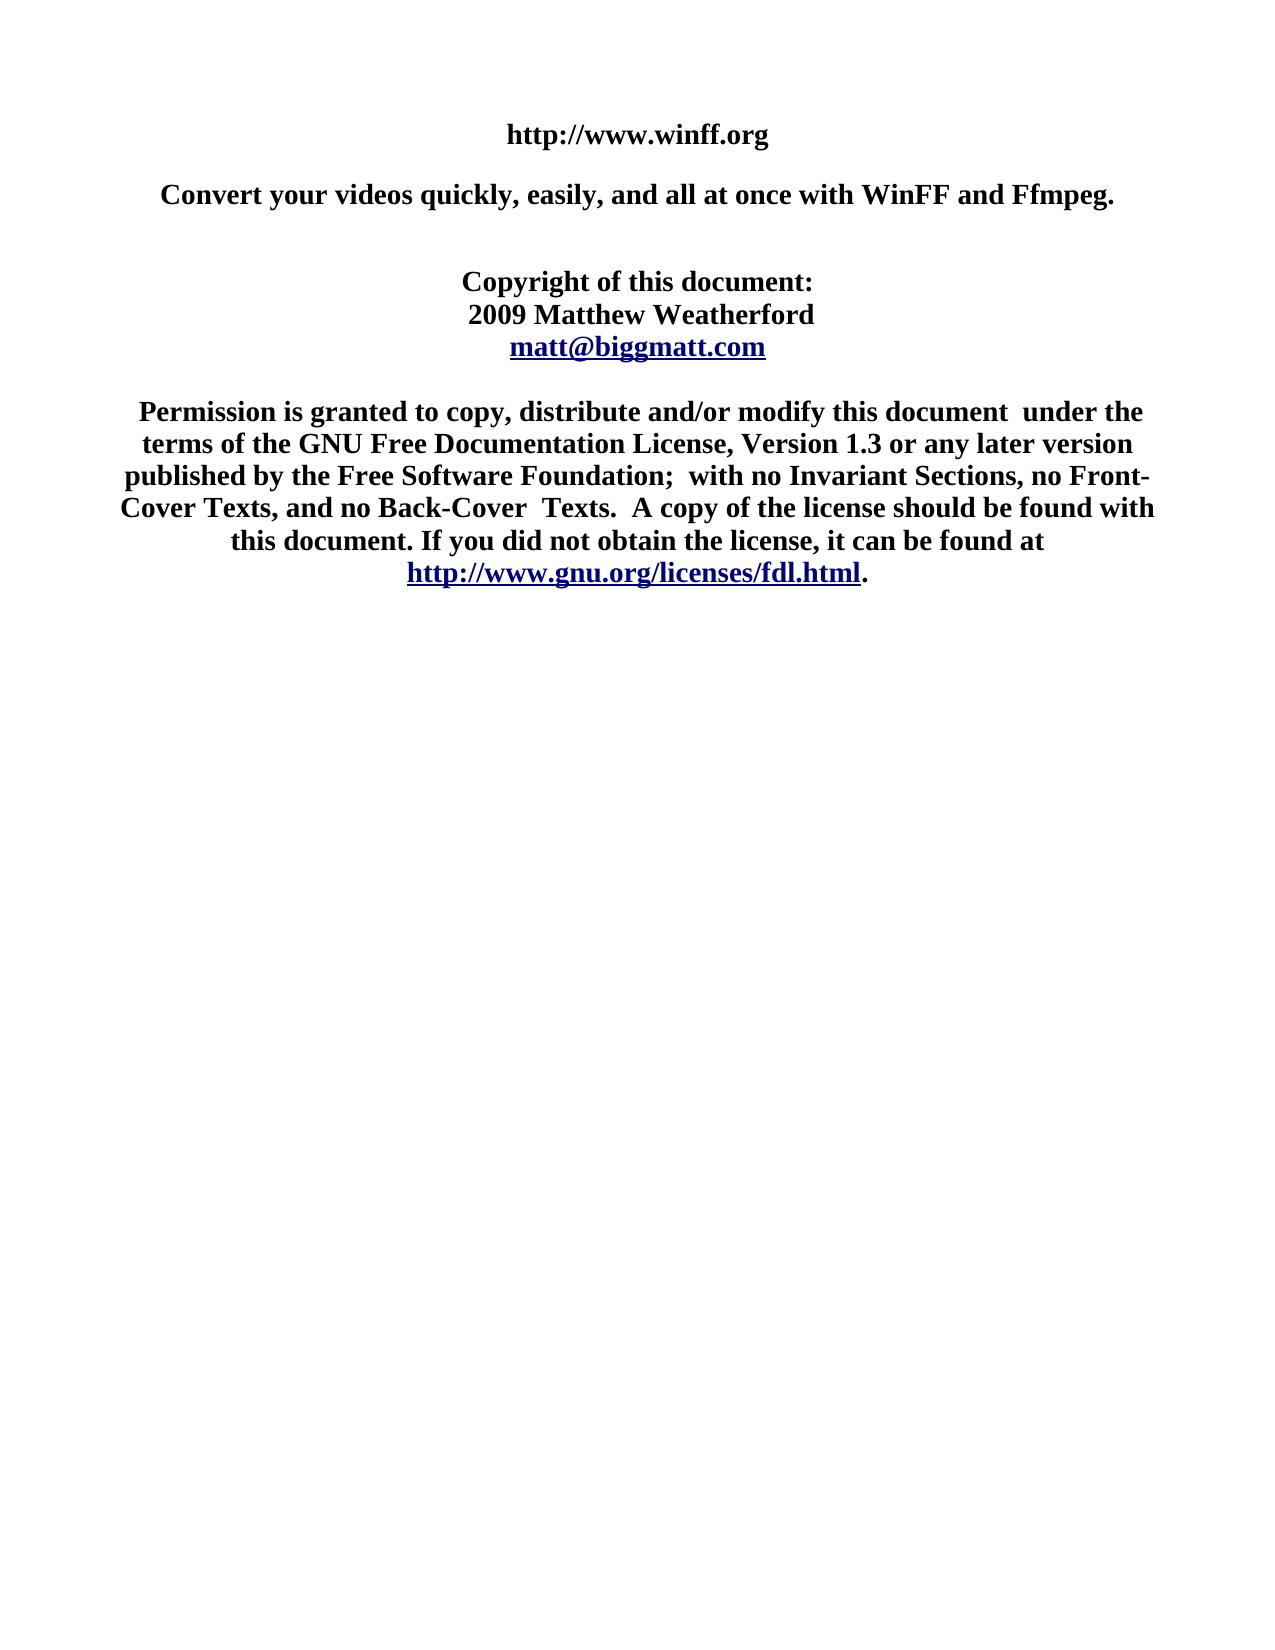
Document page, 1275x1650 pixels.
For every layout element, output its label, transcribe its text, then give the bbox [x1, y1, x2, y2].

text http://www.winff.org [118, 118, 1157, 150]
text Convert your videos quickly, easily, and all at once with WinFF and Ffmpeg. [118, 178, 1157, 210]
text Permission is granted to copy, distribute and/or modify this document under the terms of the GNU Free Documentation License, Version 1.3 or any later version published by the Free Software Foundation; with no Invariant Sections, no Front-Cover Texts, and no Back-Cover Texts. A copy of the license should be found with this document. If you did not obtain the license, it can be found at http://www.gnu.org/licenses/fdl.html. [118, 395, 1157, 589]
text Copyright of this document: 2009 Matthew Weatherford matt@biggmatt.com [118, 266, 1157, 395]
